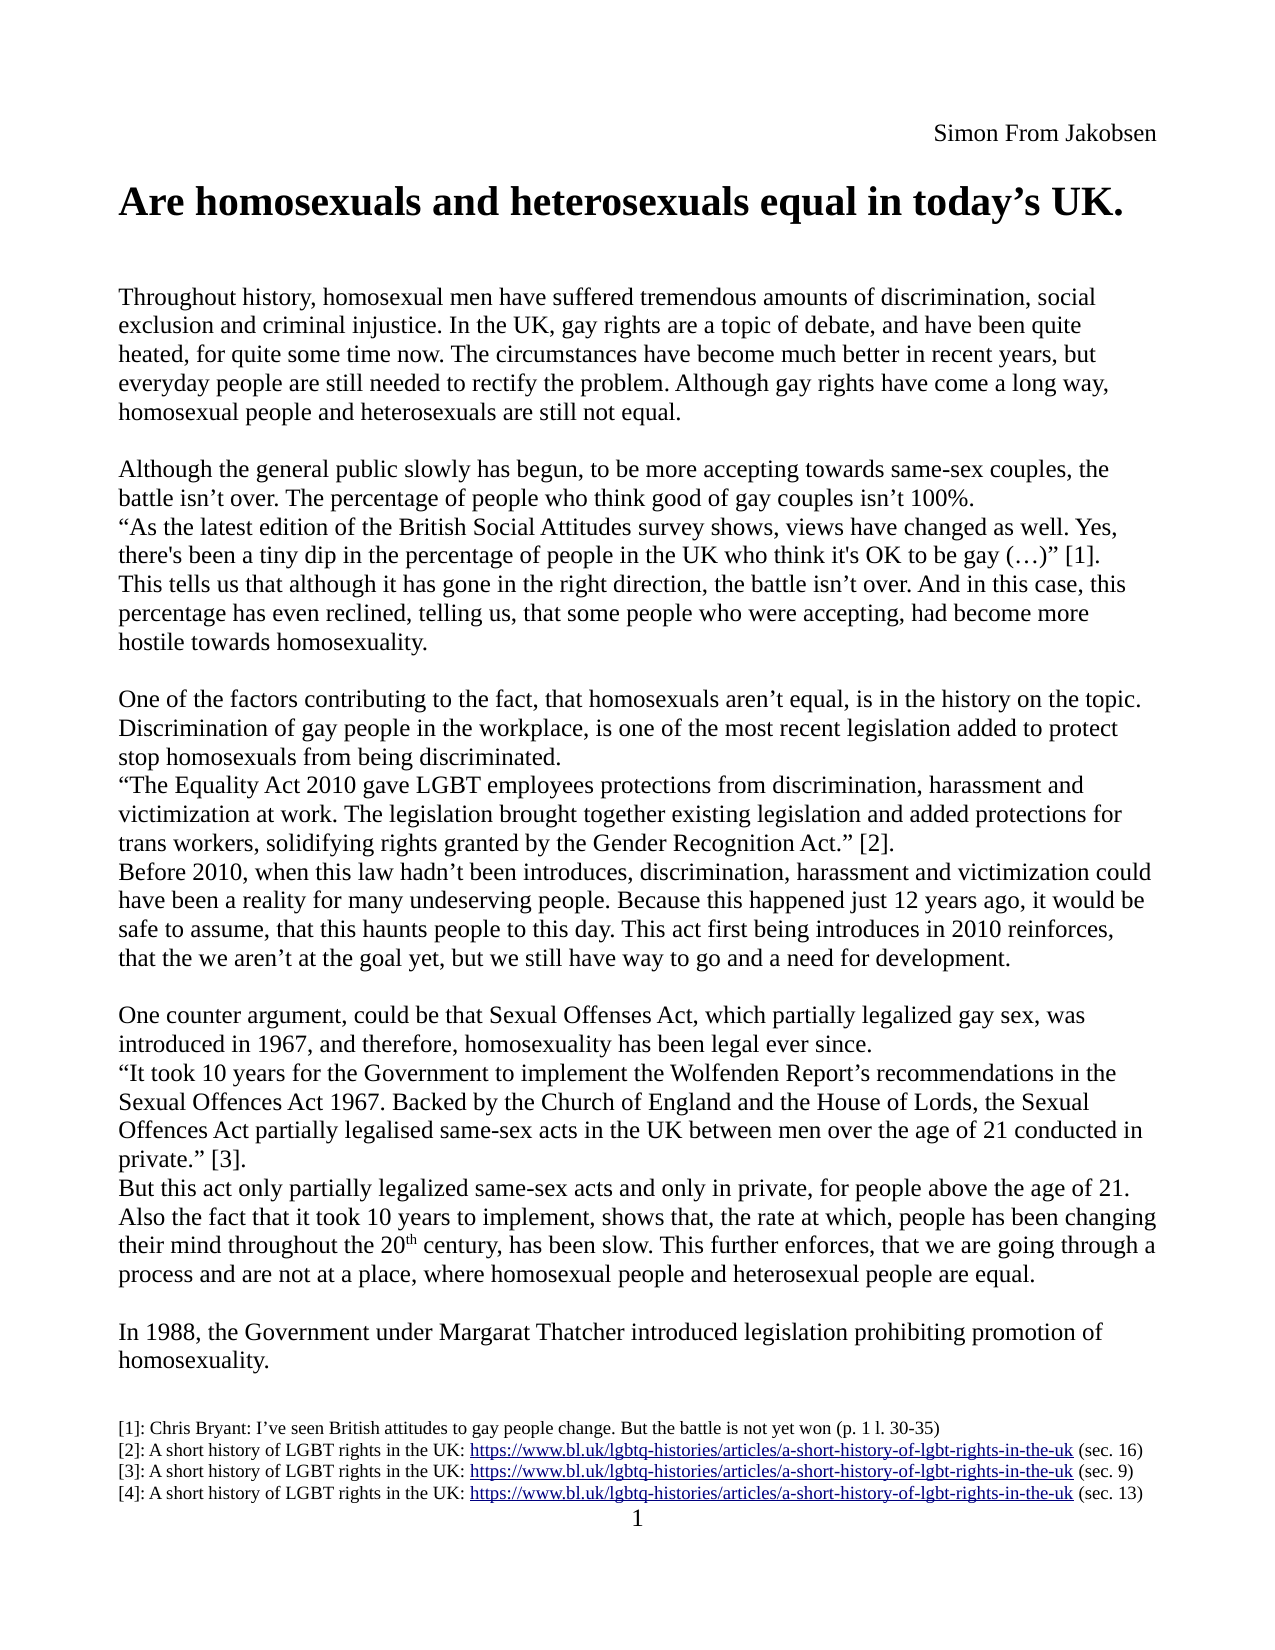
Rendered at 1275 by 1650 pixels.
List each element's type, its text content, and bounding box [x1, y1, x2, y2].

text “As the latest edition of the British Social Attitudes survey shows, views have changed as well. Yes, [118, 512, 1157, 541]
text Before 2010, when this law hadn’t been introduces, discrimination, harassment and victimization could have been a reality for many undeserving people. Because this happened just 12 years ago, it would be safe to assume, that this haunts people to this day. This act first being introduces in 2010 reinforces, that the we aren’t at the goal yet, but we still have way to go and a need for development. [118, 857, 1157, 972]
text But this act only partially legalized same-sex acts and only in private, for people above the age of 21. Also the fact that it took 10 years to implement, shows that, the rate at which, people has been changing their mind throughout the 20th century, has been slow. This further enforces, that we are going through a process and are not at a place, where homosexual people and heterosexual people are equal. [118, 1173, 1157, 1288]
text there's been a tiny dip in the percentage of people in the UK who think it's OK to be gay (…)” [1]. [118, 541, 1157, 569]
text “The Equality Act 2010 gave LGBT employees protections from discrimination, harassment and victimization at work. The legislation brought together existing legislation and added protections for trans workers, solidifying rights granted by the Gender Recognition Act.” [2]. [118, 771, 1157, 857]
text “It took 10 years for the Government to implement the Wolfenden Report’s recommendations in the Sexual Offences Act 1967. Backed by the Church of England and the House of Lords, the Sexual Offences Act partially legalised same-sex acts in the UK between men over the age of 21 conducted in private.” [3]. [118, 1058, 1157, 1173]
text One counter argument, could be that Sexual Offenses Act, which partially legalized gay sex, was introduced in 1967, and therefore, homosexuality has been legal ever since. [118, 1001, 1157, 1058]
text This tells us that although it has gone in the right direction, the battle isn’t over. And in this case, this percentage has even reclined, telling us, that some people who were accepting, had become more hostile towards homosexuality. [118, 569, 1157, 656]
text Are homosexuals and heterosexuals equal in today’s UK. [118, 176, 1157, 224]
text Throughout history, homosexual men have suffered tremendous amounts of discrimination, social exclusion and criminal injustice. In the UK, gay rights are a topic of debate, and have been quite heated, for quite some time now. The circumstances have become much better in recent years, but everyday people are still needed to rectify the problem. Although gay rights have come a long way, homosexual people and heterosexuals are still not equal. [118, 282, 1157, 426]
text Although the general public slowly has begun, to be more accepting towards same-sex couples, the battle isn’t over. The percentage of people who think good of gay couples isn’t 100%. [118, 454, 1157, 512]
text In 1988, the Government under Margarat Thatcher introduced legislation prohibiting promotion of homosexuality. [118, 1317, 1157, 1374]
text One of the factors contributing to the fact, that homosexuals aren’t equal, is in the history on the topic. Discrimination of gay people in the workplace, is one of the most recent legislation added to protect stop homosexuals from being discriminated. [118, 684, 1157, 771]
